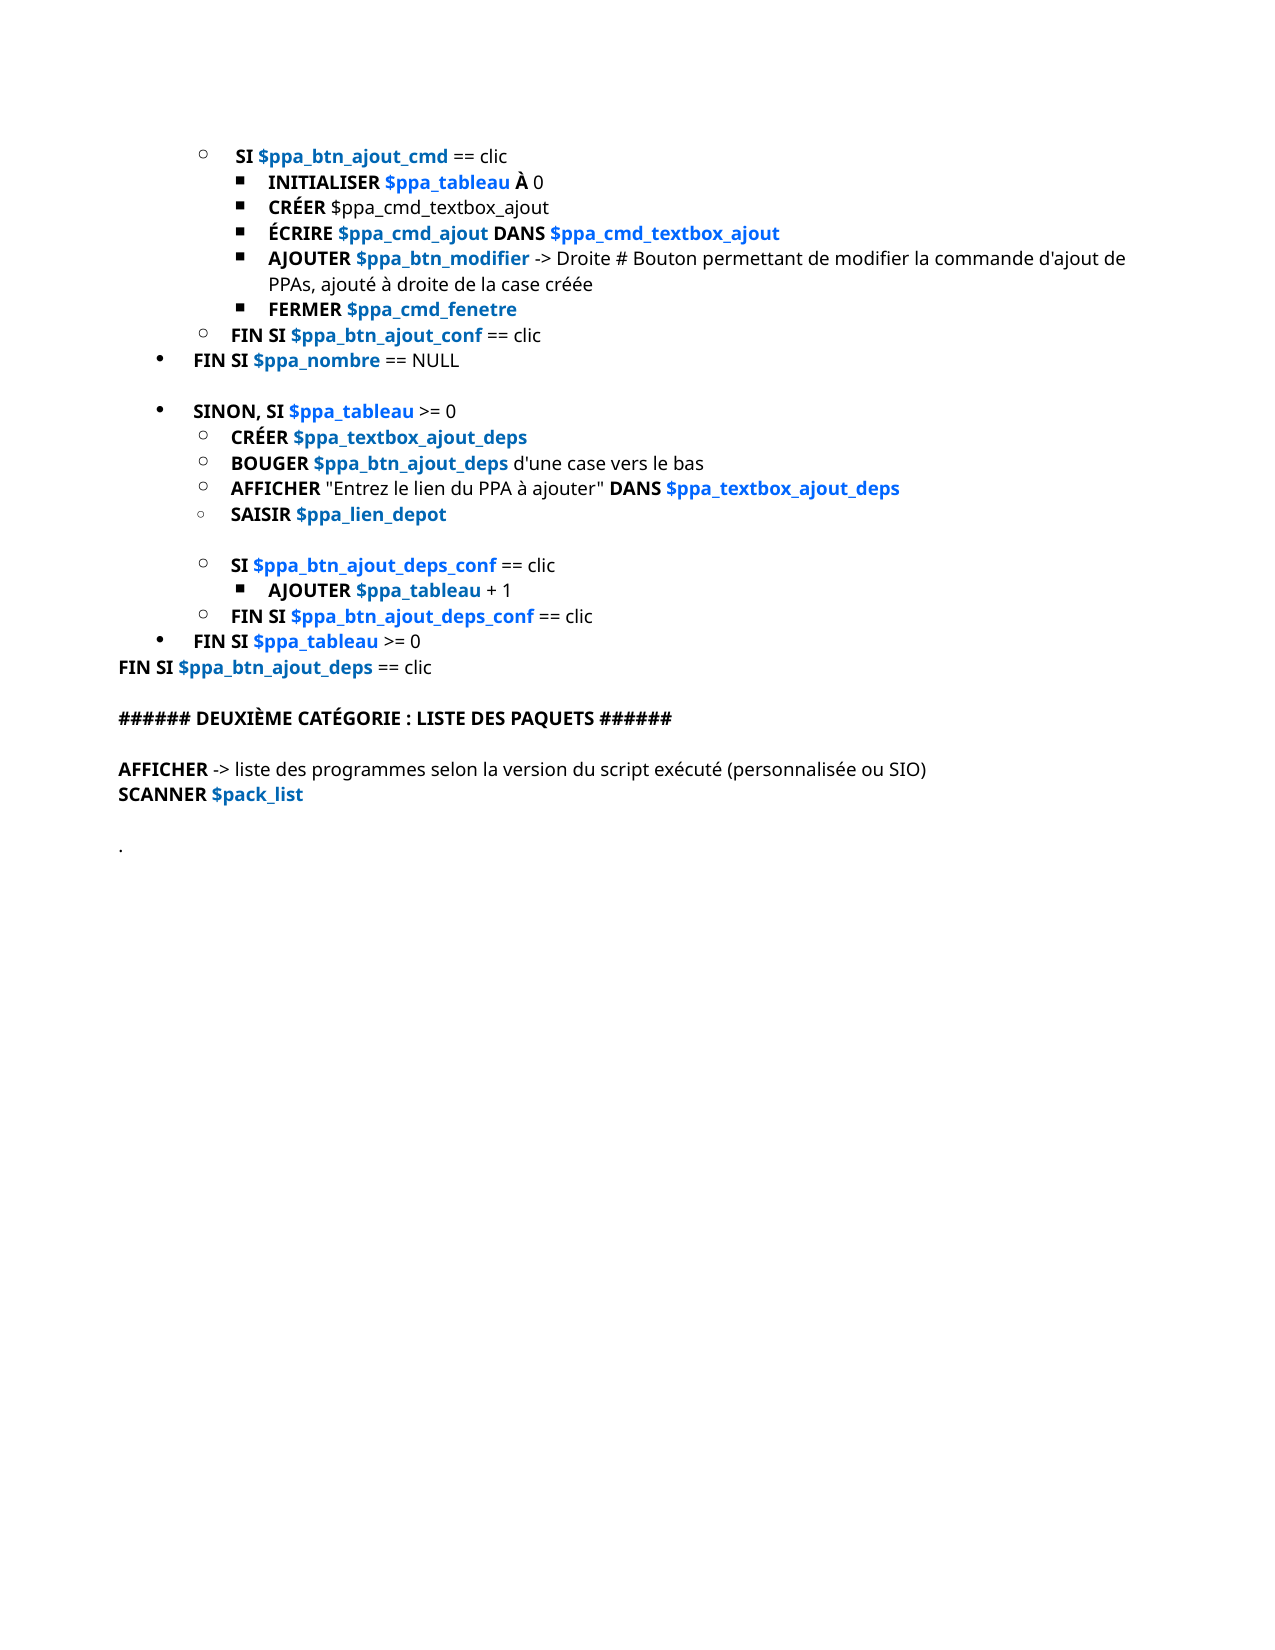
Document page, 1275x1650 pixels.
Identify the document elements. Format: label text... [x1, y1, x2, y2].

list FIN SI $ppa_btn_ajout_conf == clic [193, 322, 1157, 348]
list FIN SI $ppa_nombre == NULL [156, 348, 1157, 373]
list CRÉER $ppa_cmd_textbox_ajout [231, 195, 1157, 220]
list AJOUTER $ppa_btn_modifier -> Droite # Bouton permettant de modifier la commande d'ajout de PPAs, ajouté à droite de la case créée [231, 246, 1157, 297]
text FIN SI $ppa_btn_ajout_deps == clic [118, 654, 1157, 679]
list AFFICHER "Entrez le lien du PPA à ajouter" DANS $ppa_textbox_ajout_deps [193, 475, 1157, 501]
text SCANNER $pack_list [118, 782, 1157, 807]
list BOUGER $ppa_btn_ajout_deps d'une case vers le bas [193, 450, 1157, 475]
list SI $ppa_btn_ajout_cmd == clic [193, 144, 1157, 169]
list SINON, SI $ppa_tableau >= 0 [156, 399, 1157, 424]
list FERMER $ppa_cmd_fenetre [231, 297, 1157, 322]
list AJOUTER $ppa_tableau + 1 [231, 577, 1157, 603]
list SI $ppa_btn_ajout_deps_conf == clic [193, 552, 1157, 577]
list INITIALISER $ppa_tableau À 0 [231, 169, 1157, 195]
text ###### DEUXIÈME CATÉGORIE : LISTE DES PAQUETS ###### [118, 705, 1157, 731]
text AFFICHER -> liste des programmes selon la version du script exécuté (personnalisée ou SIO) [118, 756, 1157, 782]
list CRÉER $ppa_textbox_ajout_deps [193, 424, 1157, 450]
list SAISIR $ppa_lien_depot [193, 501, 1157, 526]
list FIN SI $ppa_tableau >= 0 [156, 628, 1157, 654]
list FIN SI $ppa_btn_ajout_deps_conf == clic [193, 603, 1157, 628]
list ÉCRIRE $ppa_cmd_ajout DANS $ppa_cmd_textbox_ajout [231, 220, 1157, 246]
text . [118, 833, 1157, 858]
